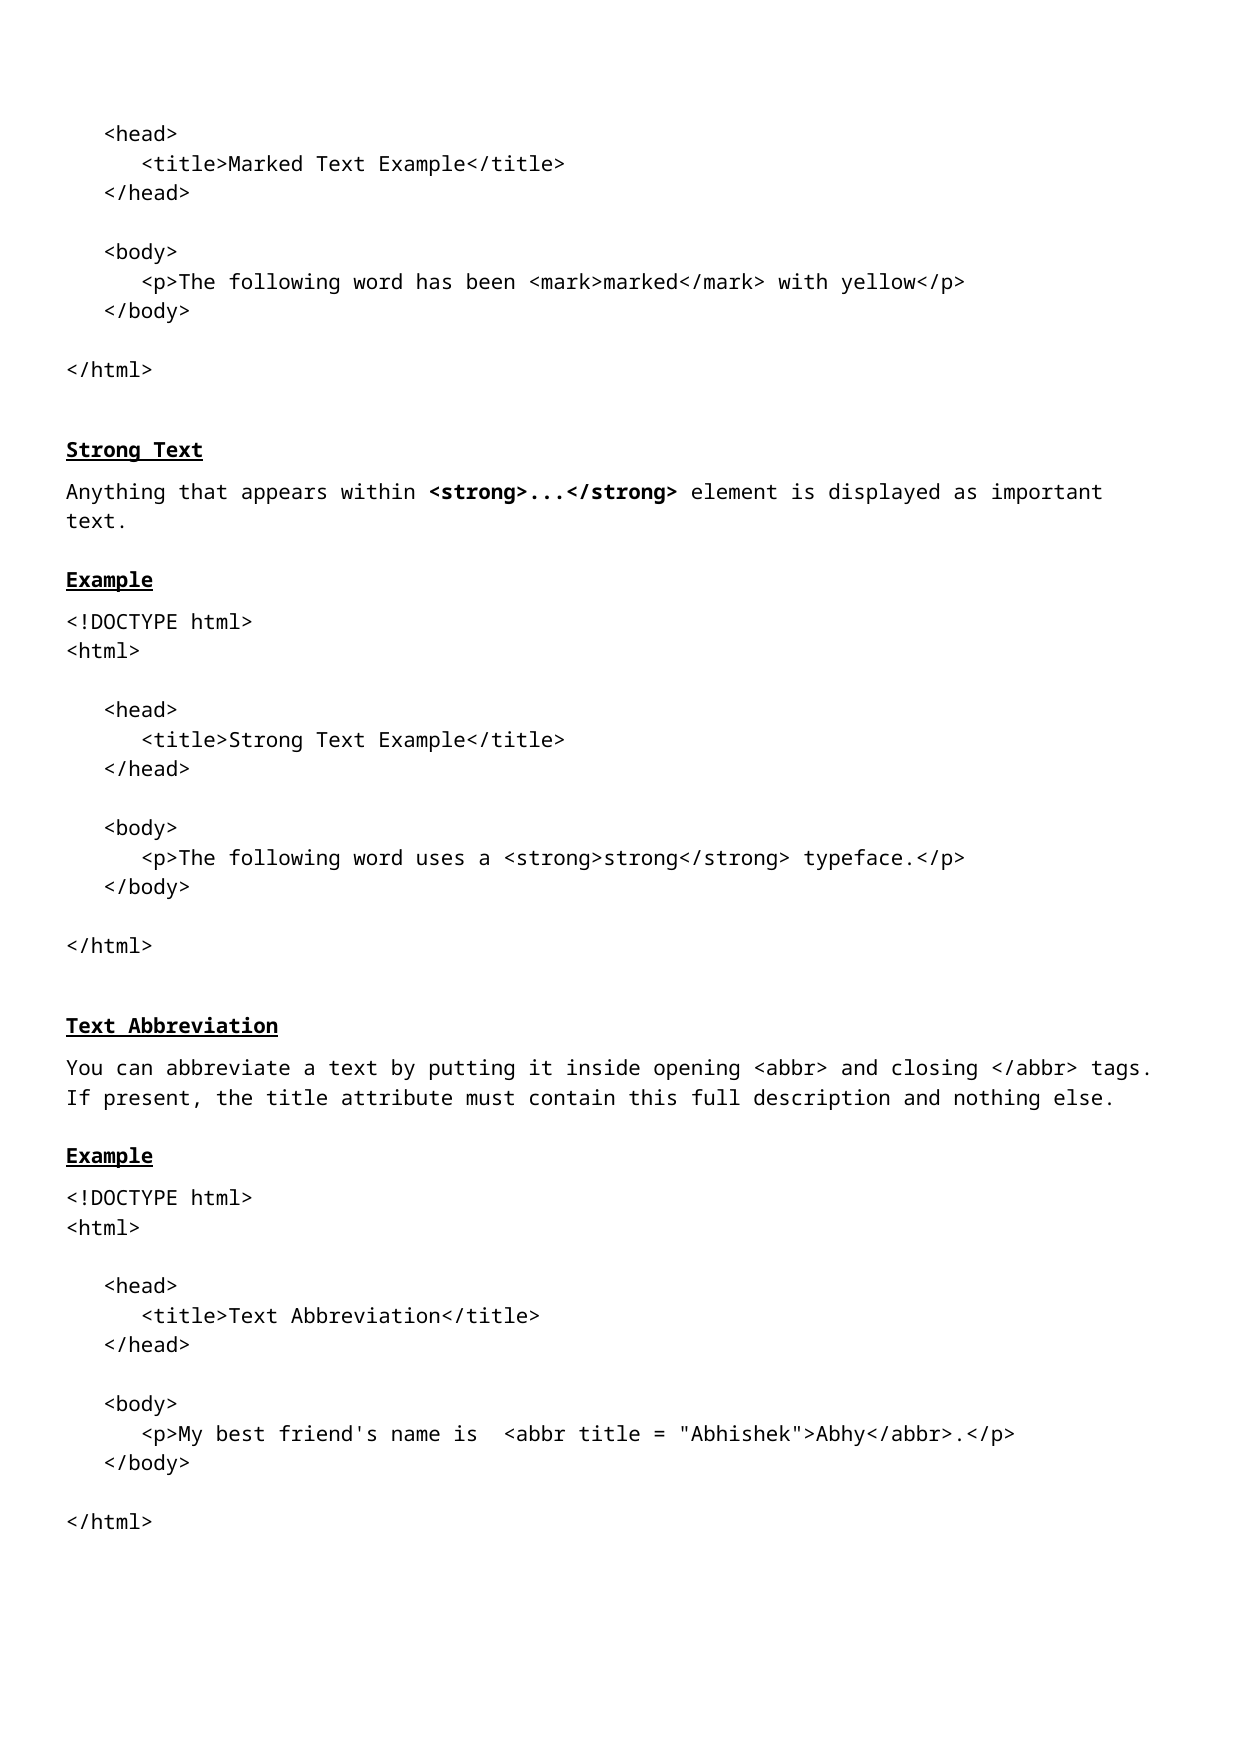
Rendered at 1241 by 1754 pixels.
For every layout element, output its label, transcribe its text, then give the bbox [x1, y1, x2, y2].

text Anything that appears within <strong>...</strong> element is displayed as important text. [66, 476, 1158, 535]
text <p>The following word uses a <strong>strong</strong> typeface.</p> [66, 842, 1158, 871]
subtitle Example [66, 1140, 1158, 1169]
text </html> [66, 1506, 1158, 1536]
text <body> [66, 236, 1158, 266]
text <head> [66, 118, 1158, 148]
text <!DOCTYPE html> [66, 606, 1158, 635]
text </body> [66, 1447, 1158, 1477]
text <body> [66, 1388, 1158, 1418]
subtitle Strong Text [66, 434, 1158, 463]
text </body> [66, 295, 1158, 324]
text </head> [66, 1329, 1158, 1359]
text <p>The following word has been <mark>marked</mark> with yellow</p> [66, 266, 1158, 295]
text <!DOCTYPE html> [66, 1182, 1158, 1211]
text <html> [66, 1211, 1158, 1241]
text <body> [66, 812, 1158, 842]
text <head> [66, 1270, 1158, 1300]
text <p>My best friend's name is <abbr title = "Abhishek">Abhy</abbr>.</p> [66, 1418, 1158, 1447]
text <title>Strong Text Example</title> [66, 724, 1158, 753]
text <html> [66, 635, 1158, 665]
text <head> [66, 694, 1158, 724]
text </head> [66, 177, 1158, 207]
text You can abbreviate a text by putting it inside opening <abbr> and closing </abbr> tags. If present, the title attribute must contain this full description and nothing else. [66, 1052, 1158, 1111]
text <title>Marked Text Example</title> [66, 148, 1158, 177]
text <title>Text Abbreviation</title> [66, 1300, 1158, 1329]
text </html> [66, 354, 1158, 383]
text </body> [66, 871, 1158, 901]
subtitle Example [66, 564, 1158, 593]
text </head> [66, 753, 1158, 783]
text </html> [66, 930, 1158, 959]
subtitle Text Abbreviation [66, 1010, 1158, 1039]
